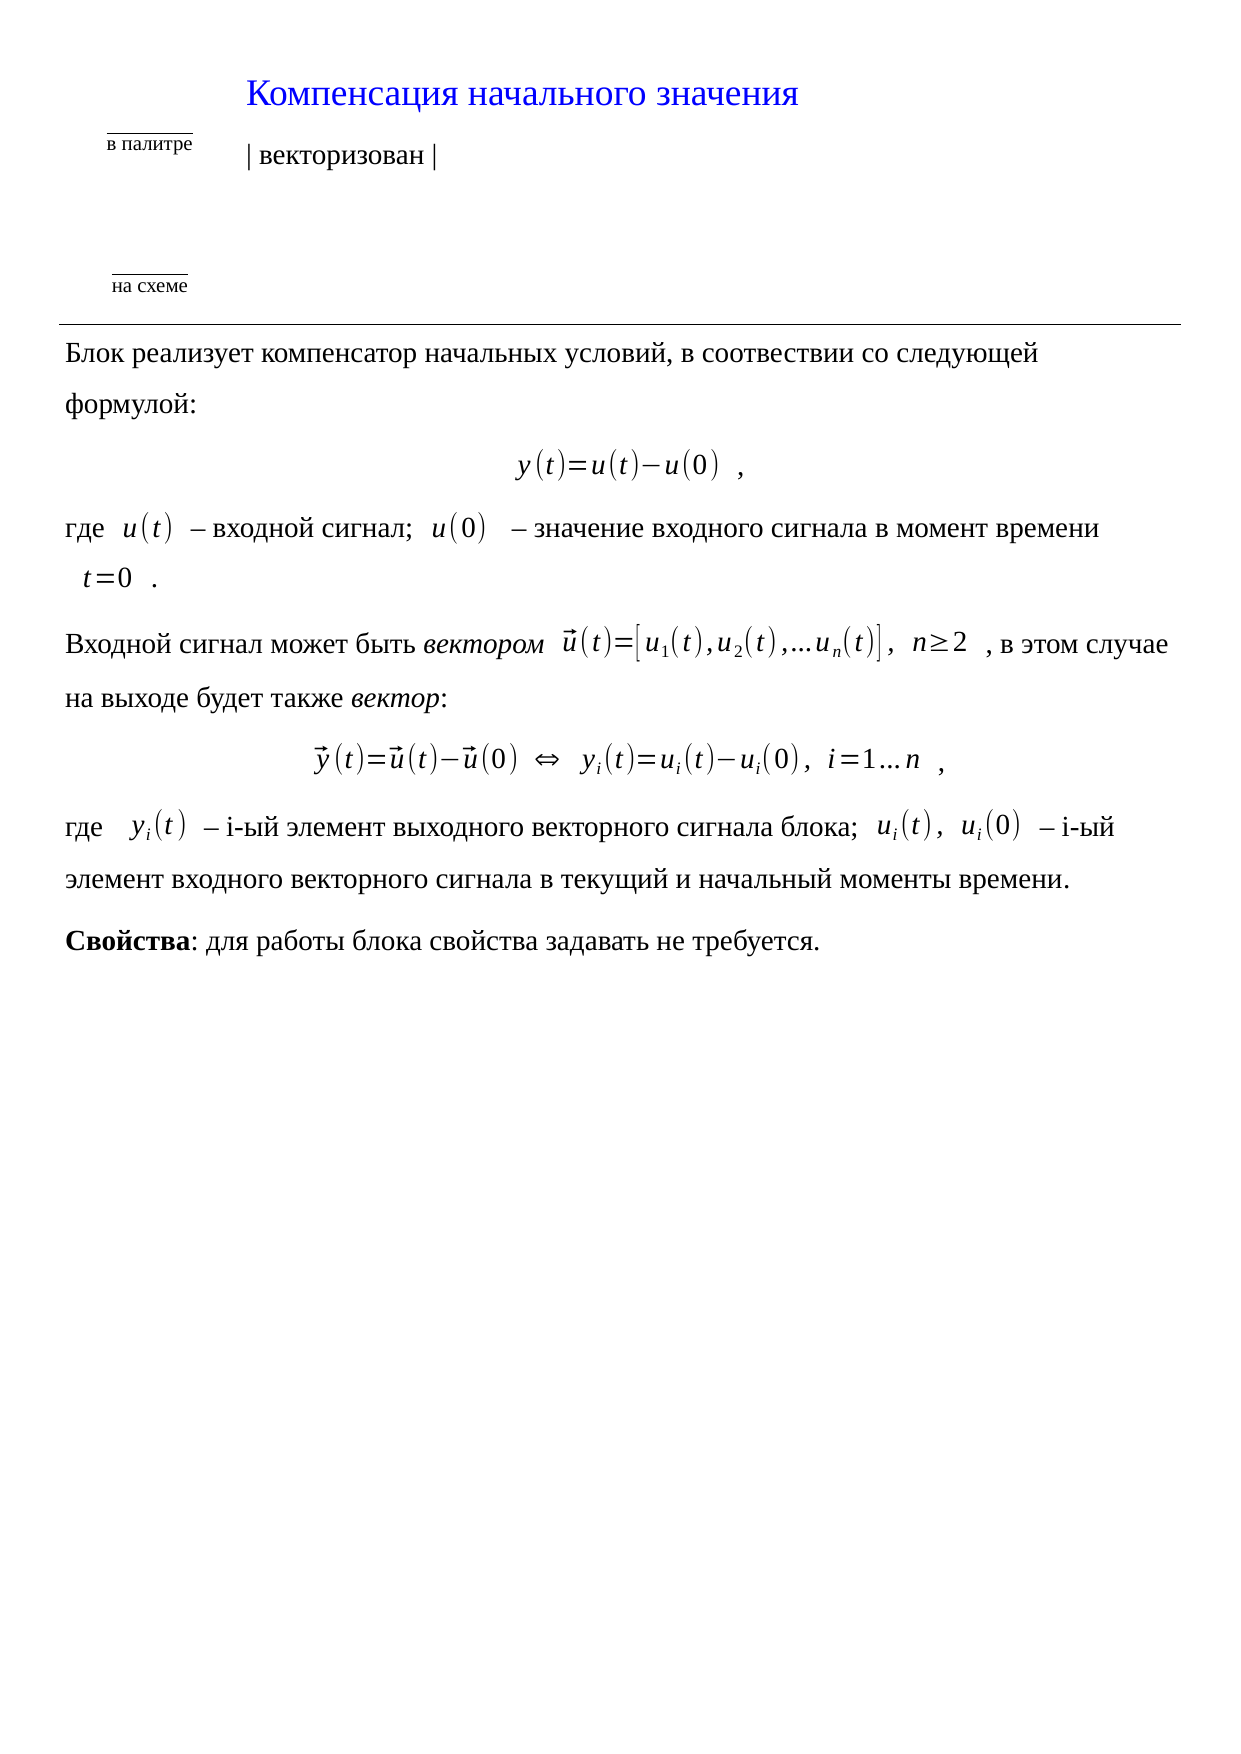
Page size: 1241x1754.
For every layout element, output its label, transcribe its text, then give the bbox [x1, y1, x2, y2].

table_cell [59, 182, 240, 267]
table_cell в палитре [59, 125, 240, 182]
table_cell | векторизован | [240, 125, 1181, 182]
table_cell [240, 182, 1181, 267]
table_cell Блок реализует компенсатор начальных условий, в соотвествии со следующей формулой: , где– входной сигнал; – значение входного сигнала в момент времени. Входной сигнал может быть вектором, в этом случае на выходе будет также вектор: , где – i-ый элемент выходного векторного сигнала блока;– i-ый элемент входного векторного сигнала в текущий и начальный моменты времени. Свойства: для работы блока свойства задавать не требуется. [59, 325, 1181, 968]
table_cell [240, 267, 1181, 324]
table_cell на схеме [59, 267, 240, 324]
table_header [59, 59, 240, 125]
table_header Компенсация начального значения [240, 59, 1181, 125]
